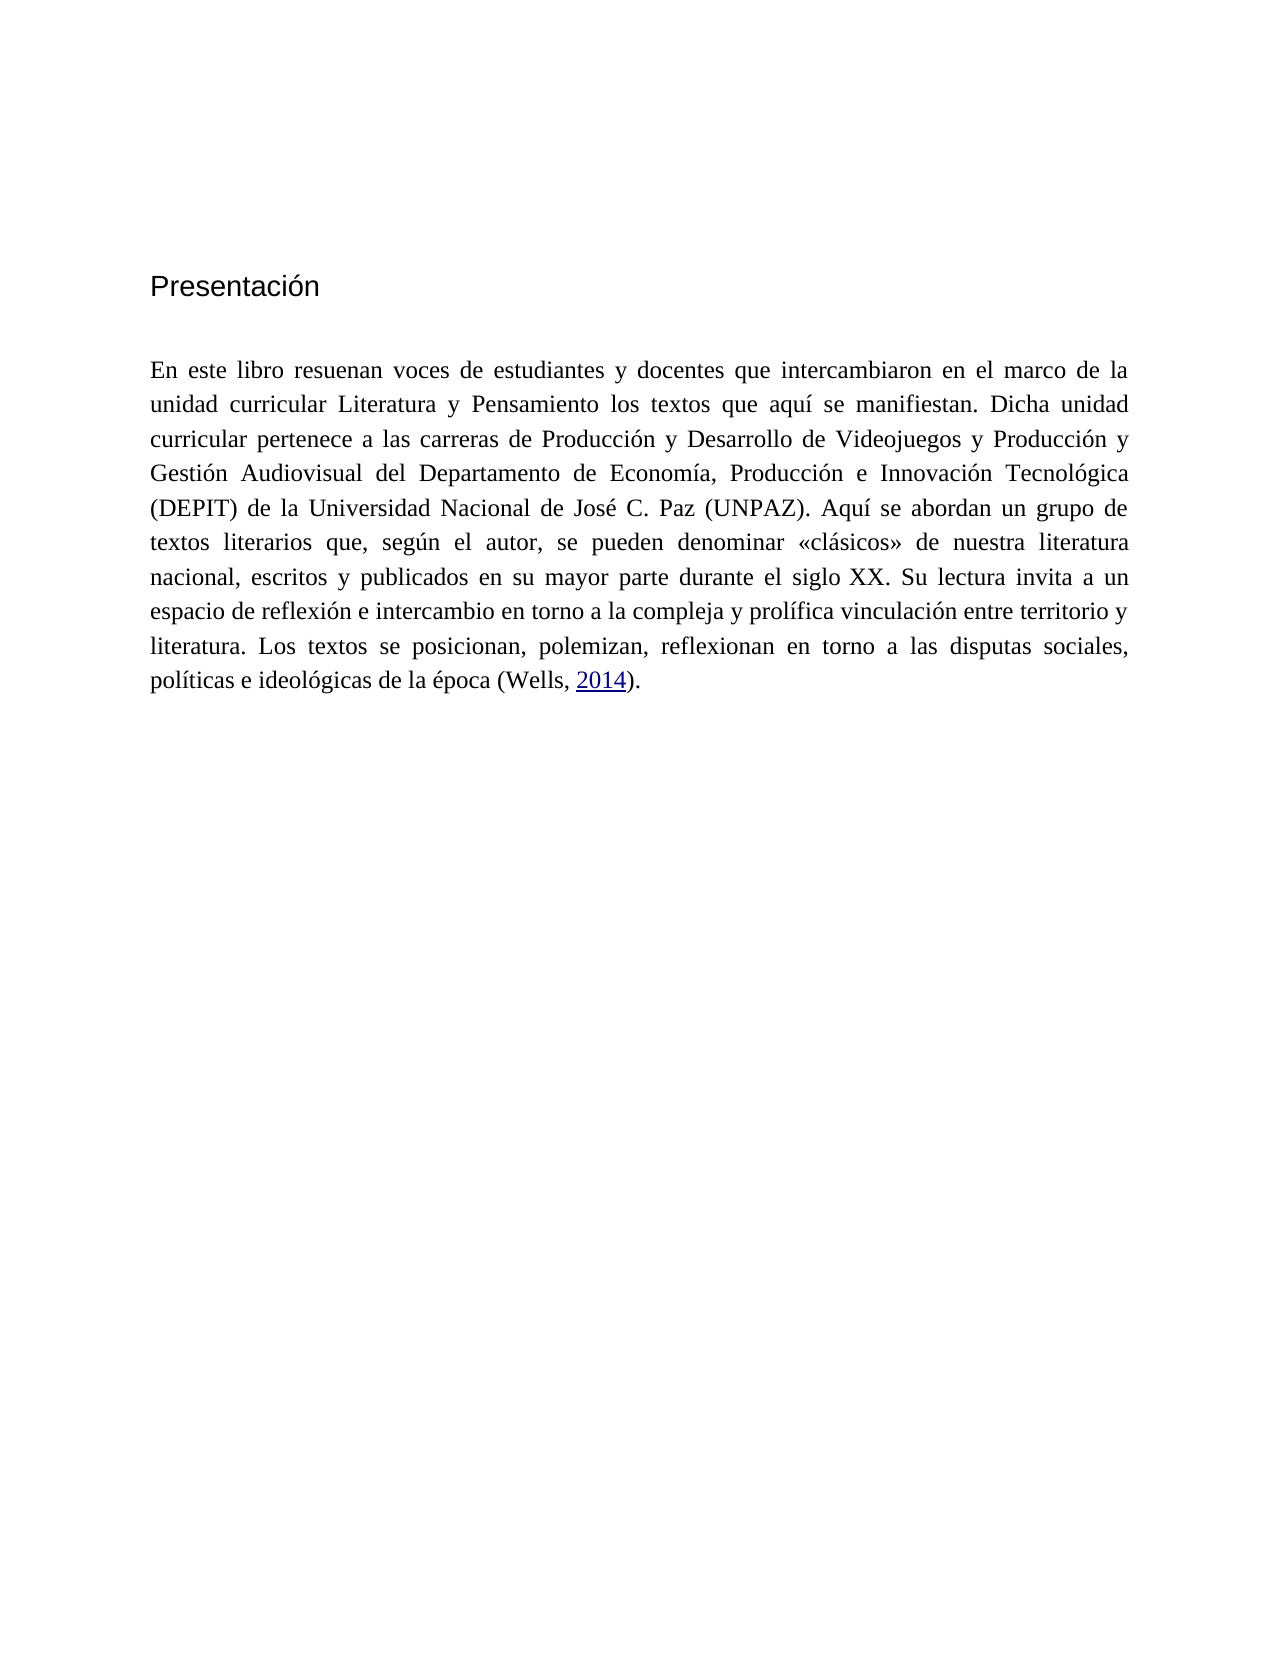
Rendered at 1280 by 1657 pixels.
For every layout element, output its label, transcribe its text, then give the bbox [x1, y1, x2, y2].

subtitle Presentación [150, 236, 1130, 303]
text En este libro resuenan voces de estudiantes y docentes que intercambiaron en el marco de la unidad curricular Literatura y Pensamiento los textos que aquí se manifiestan. Dicha unidad curricular pertenece a las carreras de Producción y Desarrollo de Videojuegos y Producción y Gestión Audiovisual del Departamento de Economía, Producción e Innovación Tecnológica (DEPIT) de la Universidad Nacional de José C. Paz (UNPAZ). Aquí se abordan un grupo de textos literarios que, según el autor, se pueden denominar «clásicos» de nuestra literatura nacional, escritos y publicados en su mayor parte durante el siglo XX. Su lectura invita a un espacio de reflexión e intercambio en torno a la compleja y prolífica vinculación entre territorio y literatura. Los textos se posicionan, polemizan, reflexionan en torno a las disputas sociales, políticas e ideológicas de la época (Wells, 2014). [150, 355, 1130, 694]
